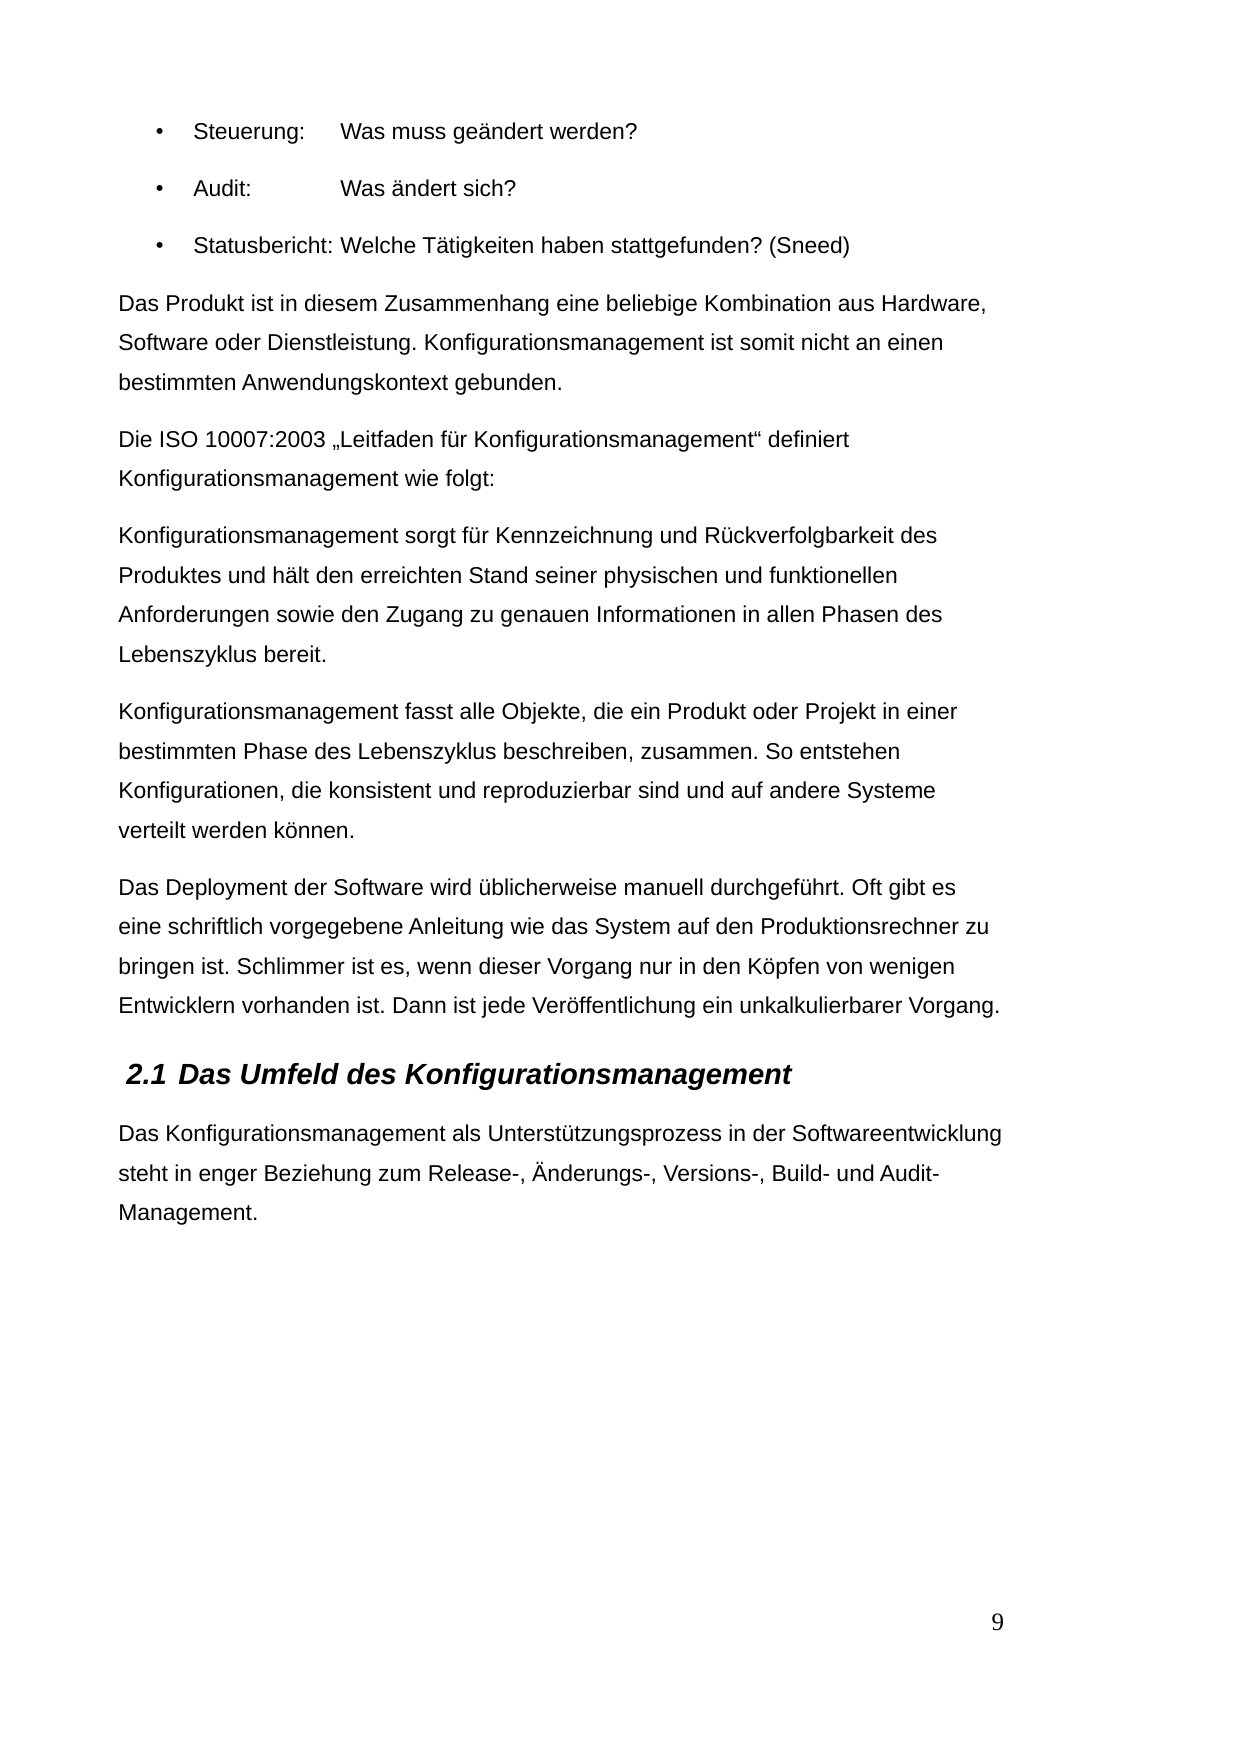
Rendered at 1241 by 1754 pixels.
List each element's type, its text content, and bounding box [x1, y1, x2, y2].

text Konfigurationsmanagement sorgt für Kennzeichnung und Rückverfolgbarkeit des Produktes und hält den erreichten Stand seiner physischen und funktionellen Anforderungen sowie den Zugang zu genauen Informationen in allen Phasen des Lebenszyklus bereit. [118, 522, 1004, 667]
text Das Konfigurationsmanagement als Unterstützungsprozess in der Softwareentwicklung steht in enger Beziehung zum Release-, Änderungs-, Versions-, Build- und Audit-Management. [118, 1120, 1004, 1226]
list Statusbericht: Welche Tätigkeiten haben stattgefunden? (Sneed) [156, 232, 1004, 259]
text Das Deployment der Software wird üblicherweise manuell durchgeführt. Oft gibt es eine schriftlich vorgegebene Anleitung wie das System auf den Produktionsrechner zu bringen ist. Schlimmer ist es, wenn dieser Vorgang nur in den Köpfen von wenigen Entwicklern vorhanden ist. Dann ist jede Veröffentlichung ein unkalkulierbarer Vorgang. [118, 874, 1004, 1018]
list Audit: Was ändert sich? [156, 175, 1004, 202]
subtitle Das Umfeld des Konfigurationsmanagement [118, 1057, 1004, 1090]
list Steuerung: Was muss geändert werden? [156, 118, 1004, 144]
text Das Produkt ist in diesem Zusammenhang eine beliebige Kombination aus Hardware, Software oder Dienstleistung. Konfigurationsmanagement ist somit nicht an einen bestimmten Anwendungskontext gebunden. [118, 290, 1004, 395]
text Die ISO 10007:2003 „Leitfaden für Konfigurationsmanagement“ definiert Konfigurationsmanagement wie folgt: [118, 426, 1004, 492]
text Konfigurationsmanagement fasst alle Objekte, die ein Produkt oder Projekt in einer bestimmten Phase des Lebenszyklus beschreiben, zusammen. So entstehen Konfigurationen, die konsistent und reproduzierbar sind und auf andere Systeme verteilt werden können. [118, 698, 1004, 843]
